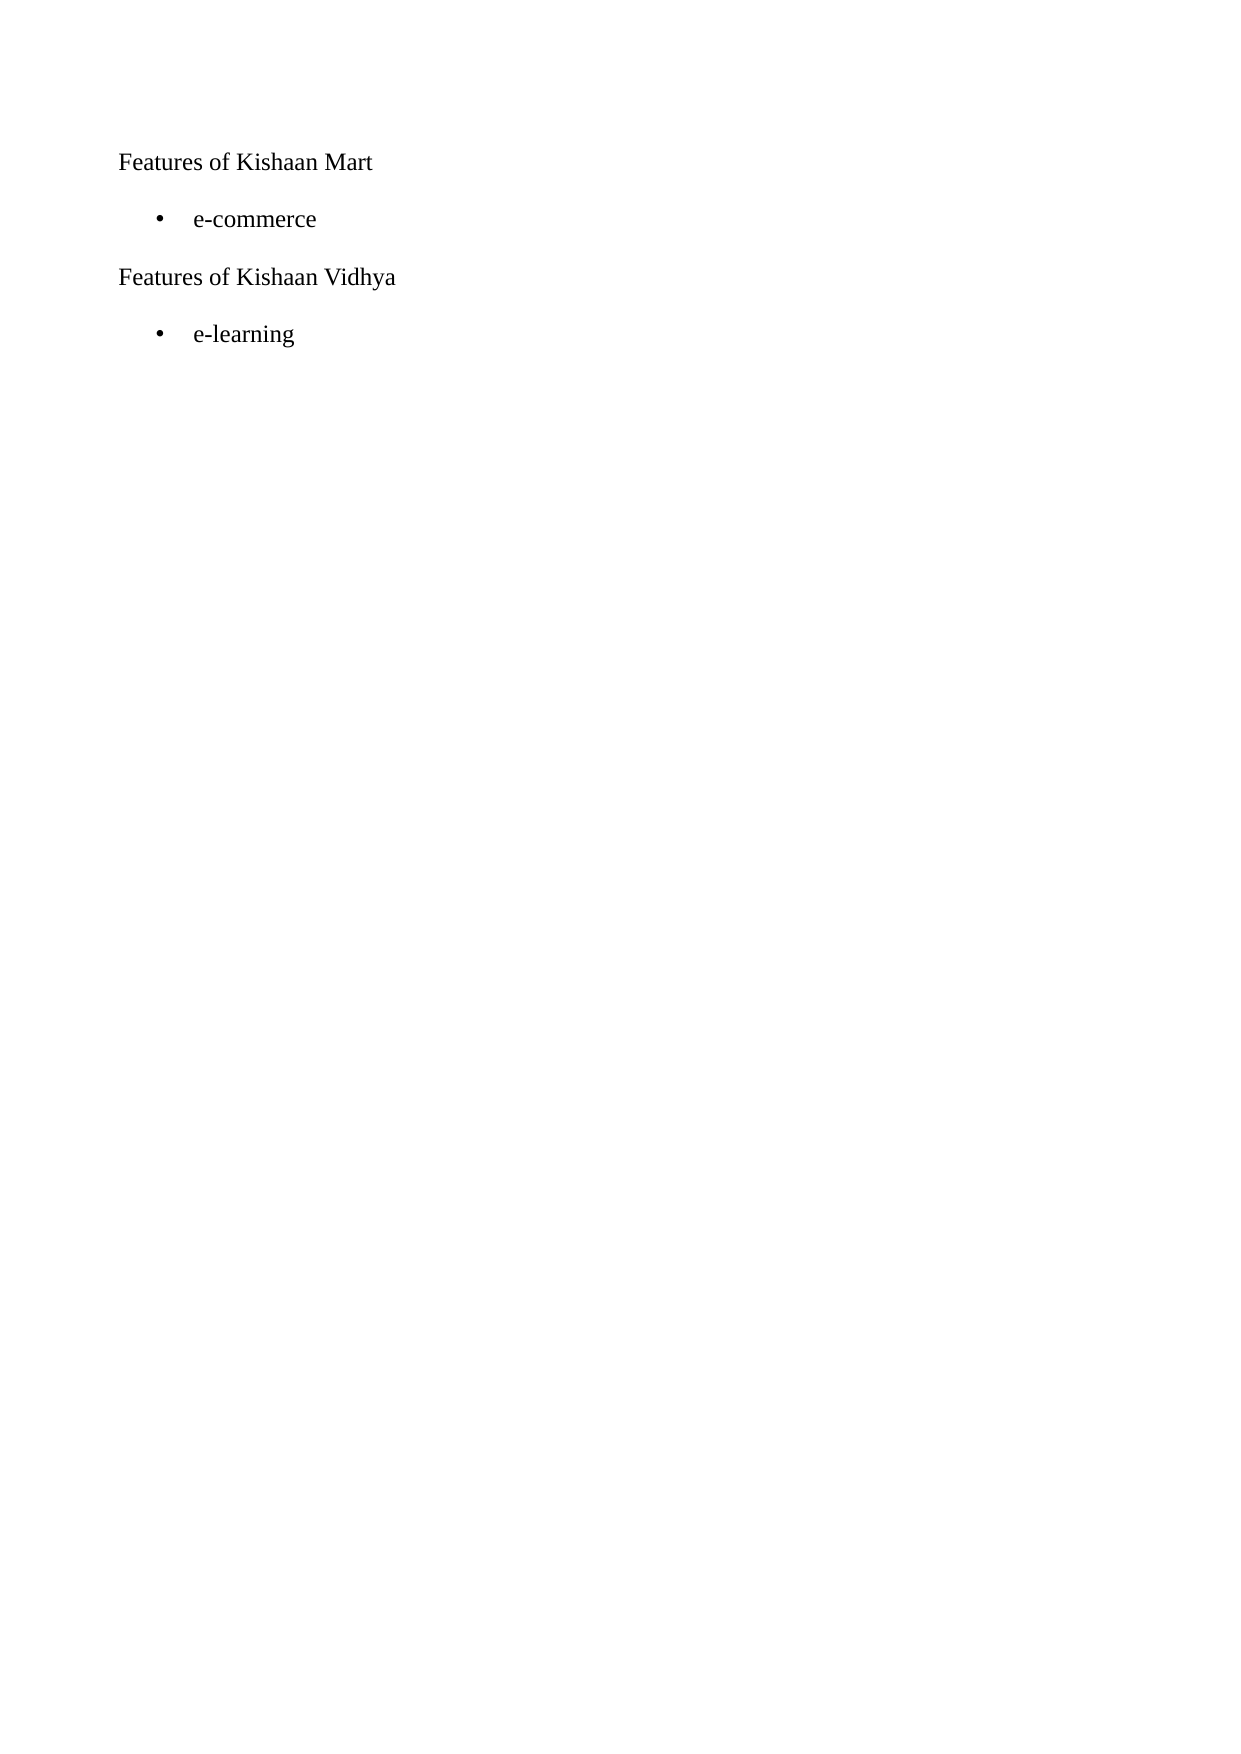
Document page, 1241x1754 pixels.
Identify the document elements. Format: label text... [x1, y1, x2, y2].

list e-learning [156, 319, 1122, 348]
text Features of Kishaan Vidhya [118, 262, 1122, 291]
list e-commerce [156, 204, 1122, 233]
text Features of Kishaan Mart [118, 147, 1122, 176]
